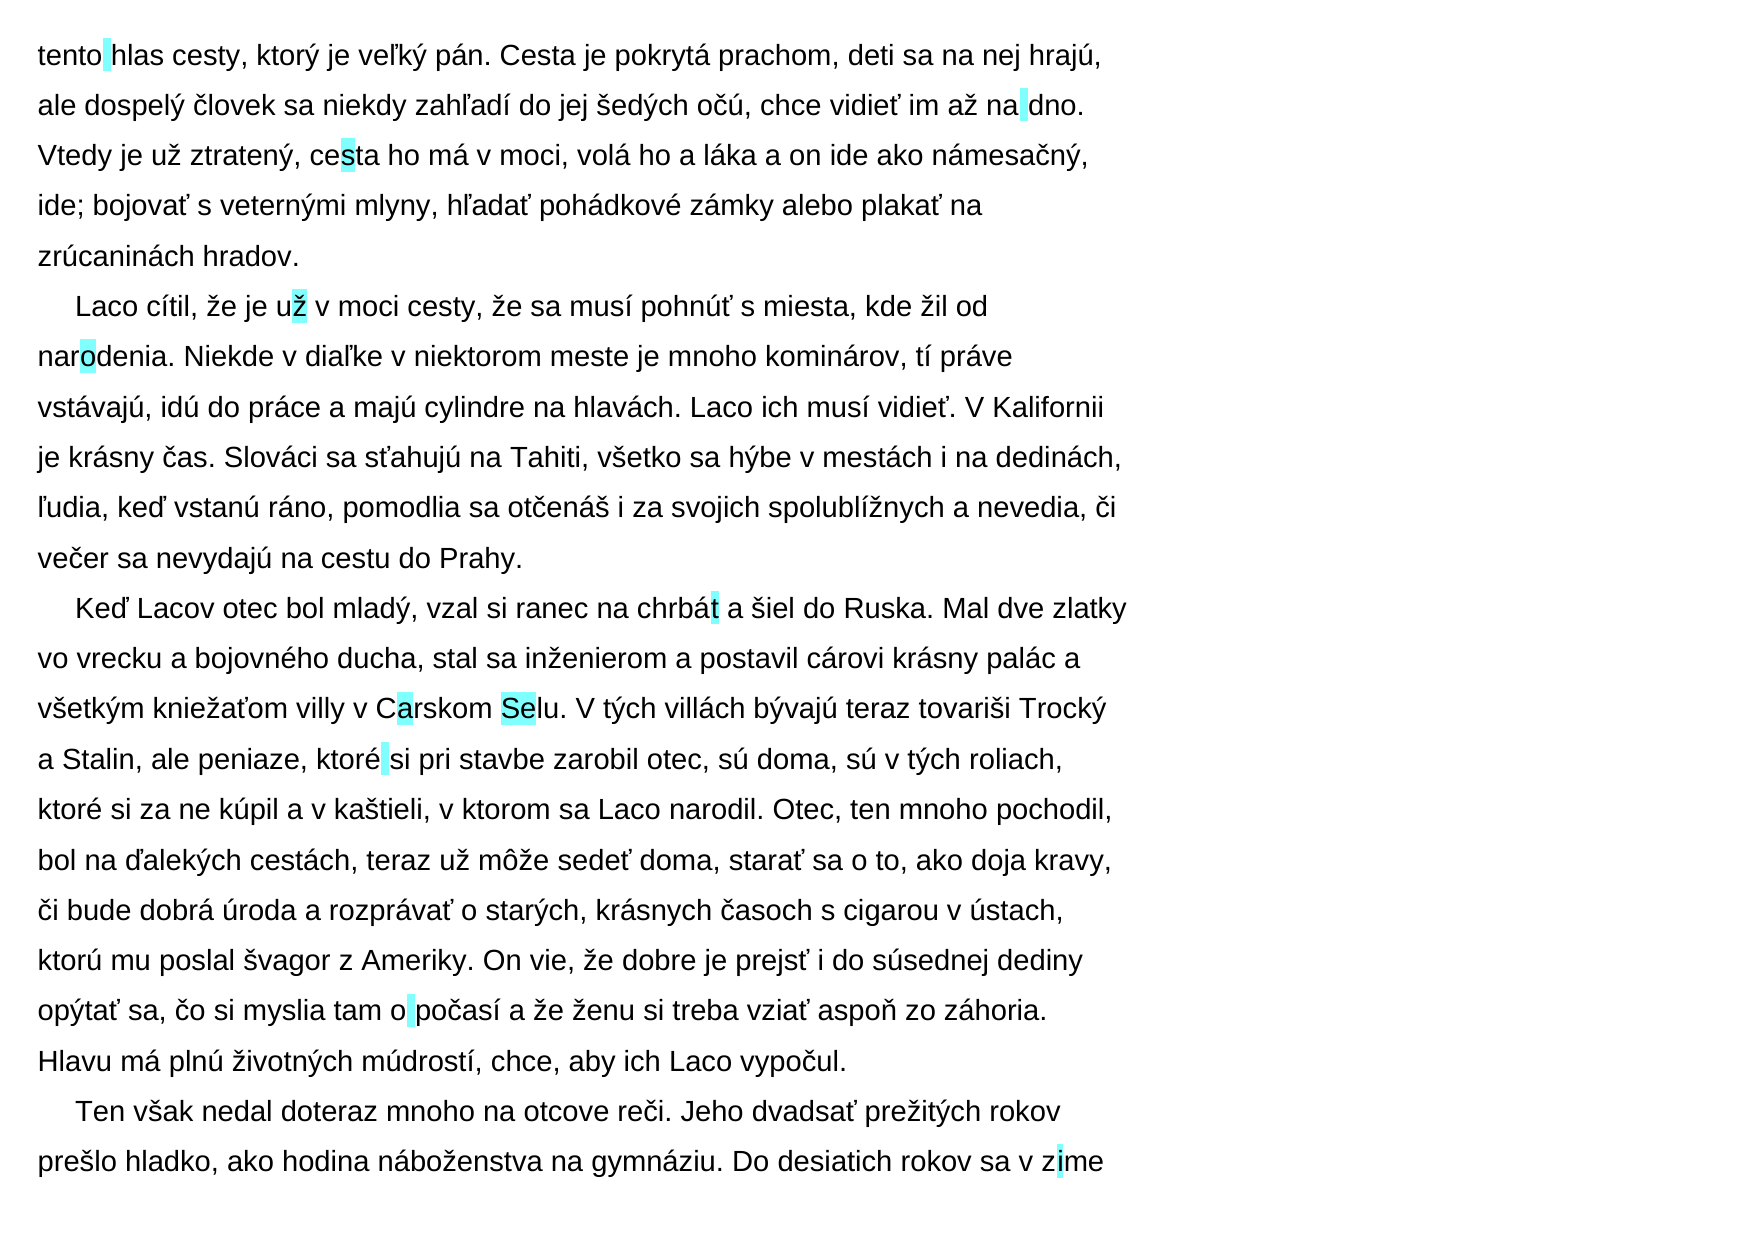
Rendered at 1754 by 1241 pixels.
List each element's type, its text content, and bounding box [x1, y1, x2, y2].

text Keď Lacov otec bol mladý, vzal si ranec na chrbát a šiel do Ruska. Mal dve zlatky vo vrecku a bojovného ducha, stal sa inženierom a postavil cárovi krásny palác a všetkým kniežaťom villy v Carskom Selu. V tých villách bývajú teraz tovariši Trocký a Stalin, ale peniaze, ktoré si pri stavbe zarobil otec, sú doma, sú v tých roliach, ktoré si za ne kúpil a v kaštieli, v ktorom sa Laco narodil. Otec, ten mnoho pochodil, bol na ďalekých cestách, teraz už môže sedeť doma, starať sa o to, ako doja kravy, či bude dobrá úroda a rozprávať o starých, krásnych časoch s cigarou v ústach, ktorú mu poslal švagor z Ameriky. On vie, že dobre je prejsť i do súsednej dediny opýtať sa, čo si myslia tam o počasí a že ženu si treba vziať aspoň zo záhoria. Hlavu má plnú životných múdrostí, chce, aby ich Laco vypočul. [37, 591, 1130, 1077]
text Laco cítil, že je už v moci cesty, že sa musí pohnúť s miesta, kde žil od narodenia. Niekde v diaľke v niektorom meste je mnoho kominárov, tí práve vstávajú, idú do práce a majú cylindre na hlavách. Laco ich musí vidieť. V Kalifornii je krásny čas. Slováci sa sťahujú na Tahiti, všetko sa hýbe v mestách i na dedinách, ľudia, keď vstanú ráno, pomodlia sa otčenáš i za svojich spolublížnych a nevedia, či večer sa nevydajú na cestu do Prahy. [37, 289, 1130, 574]
text Ten však nedal doteraz mnoho na otcove reči. Jeho dvadsať prežitých rokov prešlo hladko, ako hodina náboženstva na gymnáziu. Do desiatich rokov sa v zime [37, 1094, 1130, 1178]
text tento hlas cesty, ktorý je veľký pán. Cesta je pokrytá prachom, deti sa na nej hrajú, ale dospelý človek sa niekdy zahľadí do jej šedých očú, chce vidieť im až na dno. Vtedy je už ztratený, cesta ho má v moci, volá ho a láka a on ide ako námesačný, ide; bojovať s veternými mlyny, hľadať pohádkové zámky alebo plakať na zrúcaninách hradov. [37, 37, 1130, 272]
